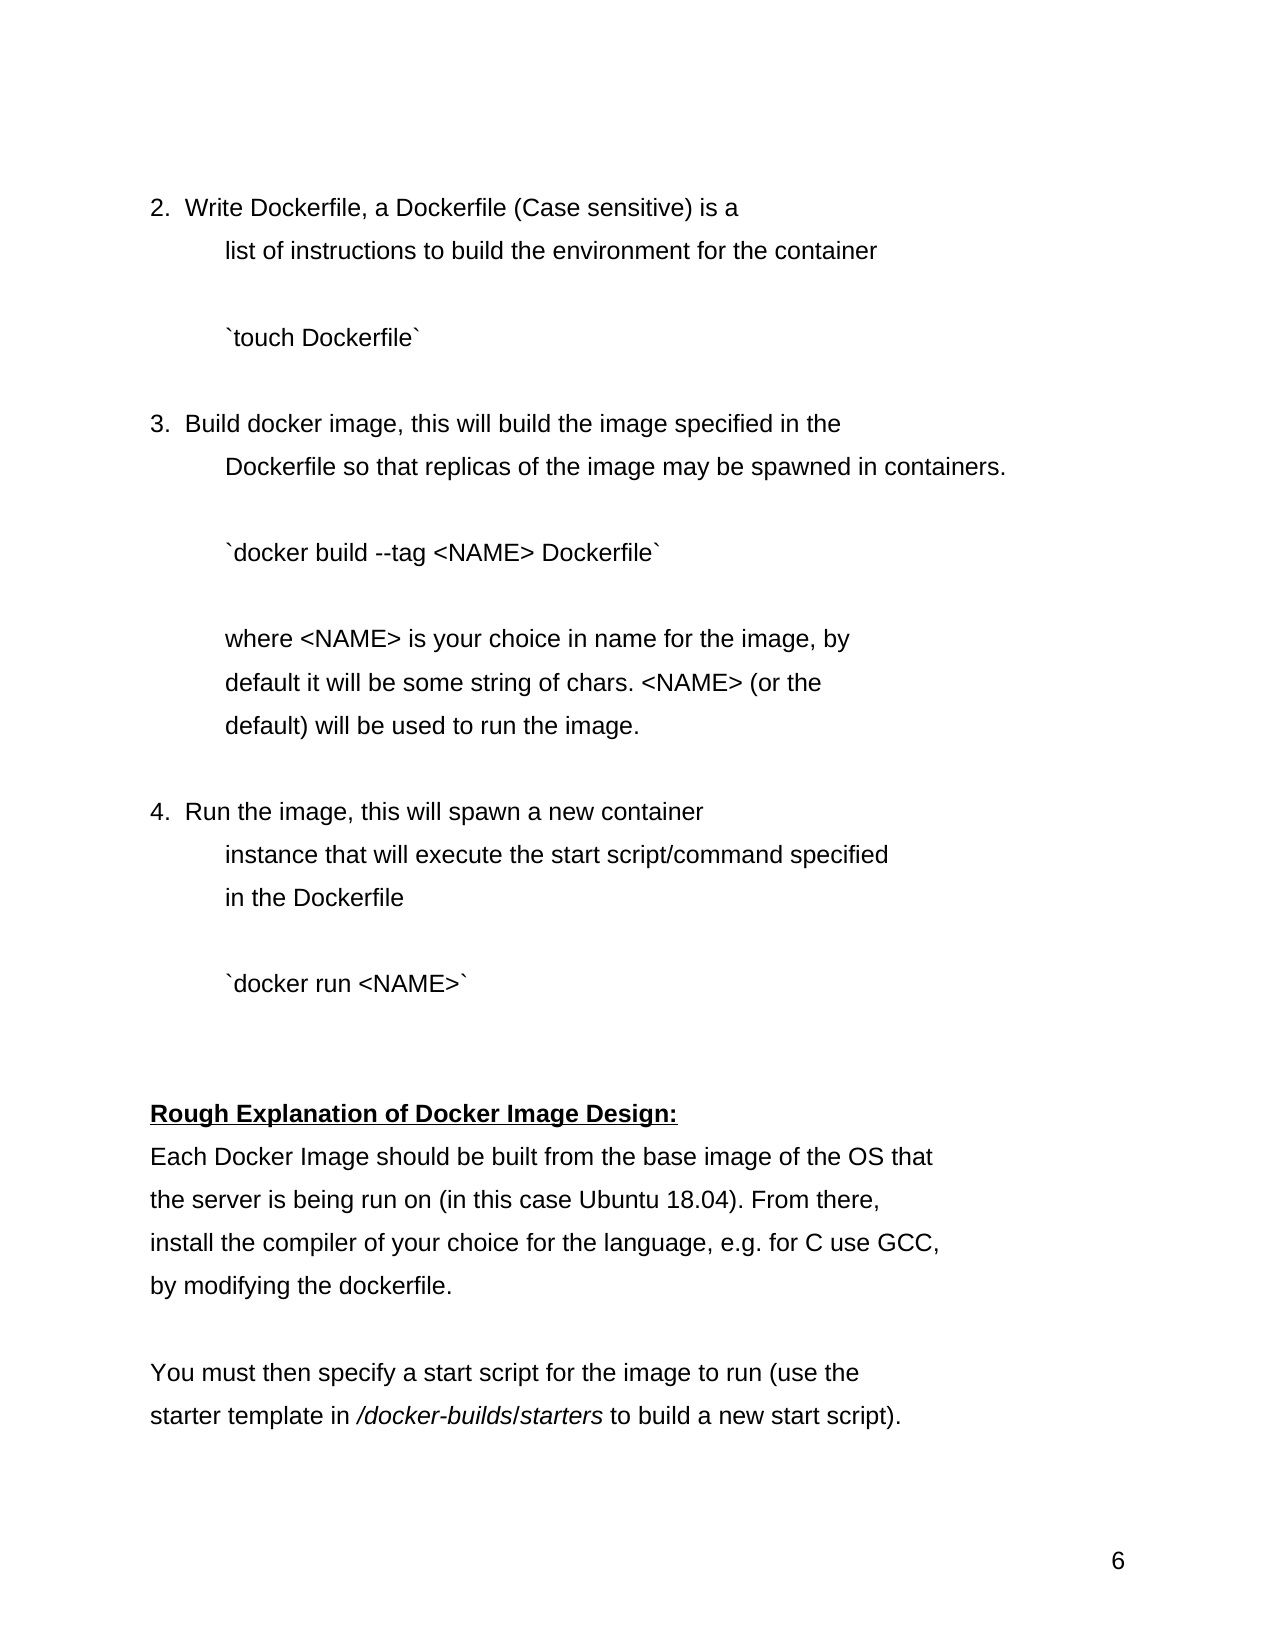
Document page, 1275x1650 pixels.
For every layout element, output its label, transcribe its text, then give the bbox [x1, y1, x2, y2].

text Dockerfile so that replicas of the image may be spawned in containers. [150, 452, 1125, 481]
text 2. Write Dockerfile, a Dockerfile (Case sensitive) is a [150, 193, 1125, 222]
text default it will be some string of chars. <NAME> (or the [150, 667, 1125, 696]
text the server is being run on (in this case Ubuntu 18.04). From there, [150, 1185, 1125, 1214]
text You must then specify a start script for the image to run (use the [150, 1357, 1125, 1386]
text `touch Dockerfile` [150, 322, 1125, 351]
text Each Docker Image should be built from the base image of the OS that [150, 1142, 1125, 1171]
text `docker build --tag <NAME> Dockerfile` [150, 538, 1125, 567]
text install the compiler of your choice for the language, e.g. for C use GCC, [150, 1228, 1125, 1257]
text instance that will execute the start script/command specified [150, 840, 1125, 869]
text Rough Explanation of Docker Image Design: [150, 1099, 1125, 1127]
text `docker run <NAME>` [150, 969, 1125, 998]
text list of instructions to build the environment for the container [150, 236, 1125, 265]
text where <NAME> is your choice in name for the image, by [150, 624, 1125, 653]
text 4. Run the image, this will spawn a new container [150, 797, 1125, 826]
text 3. Build docker image, this will build the image specified in the [150, 409, 1125, 437]
text in the Dockerfile [150, 883, 1125, 912]
text by modifying the dockerfile. [150, 1271, 1125, 1300]
text default) will be used to run the image. [150, 711, 1125, 739]
text starter template in /docker-builds/starters to build a new start script). [150, 1401, 1125, 1429]
